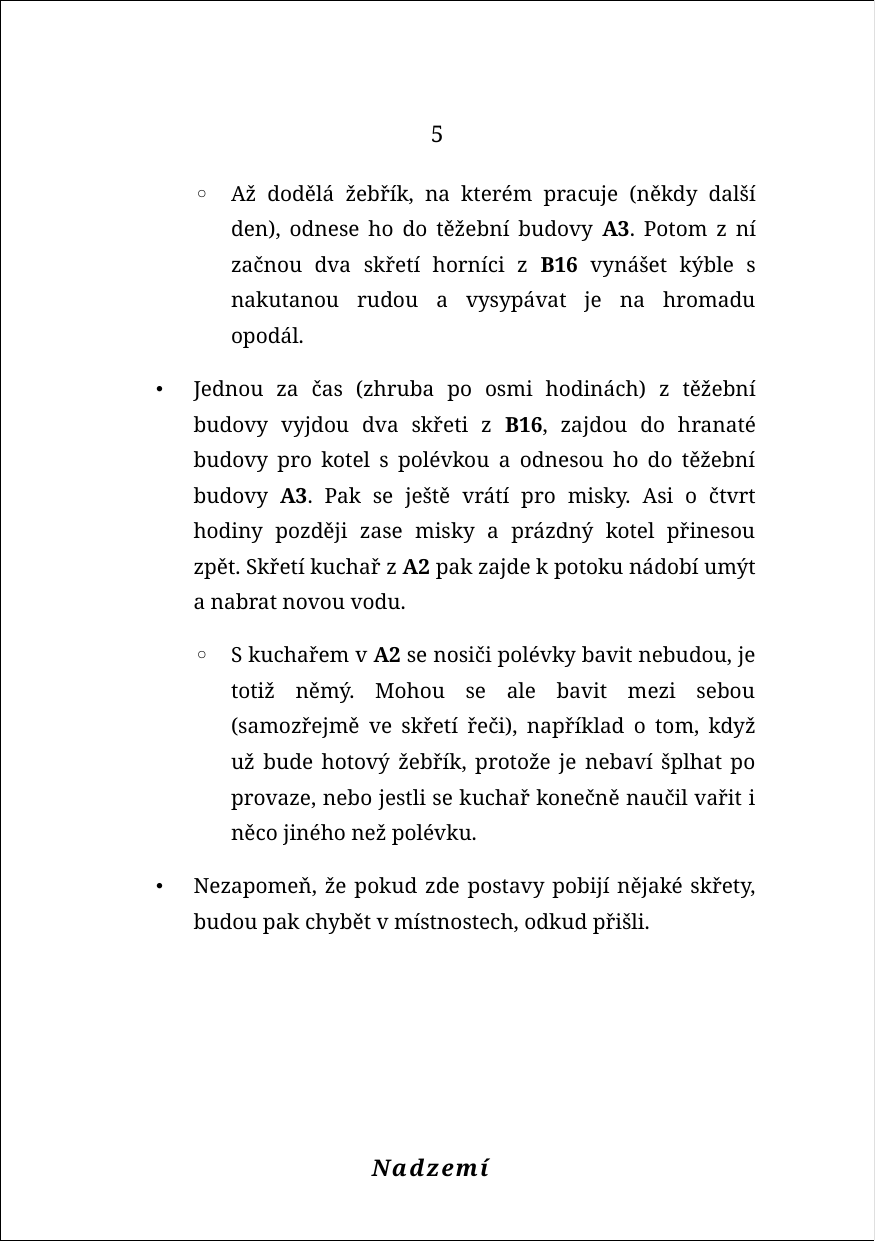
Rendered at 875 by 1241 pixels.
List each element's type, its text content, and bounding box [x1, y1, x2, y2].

list Nezapomeň, že pokud zde postavy pobijí nějaké skřety, budou pak chybět v místnostech, odkud přišli. [156, 871, 756, 935]
list Až dodělá žebřík, na kterém pracuje (někdy další den), odnese ho do těžební budovy A3. Potom z ní začnou dva skřetí horníci z B16 vynášet kýble s nakutanou rudou a vysypávat je na hromadu opodál. [193, 179, 756, 349]
list S kuchařem v A2 se nosiči polévky bavit nebudou, je totiž němý. Mohou se ale bavit mezi sebou (samozřejmě ve skřetí řeči), například o tom, když už bude hotový žebřík, protože je nebaví šplhat po provaze, nebo jestli se kuchař konečně naučil vařit i něco jiného než polévku. [193, 641, 756, 847]
list Jednou za čas (zhruba po osmi hodinách) z těžební budovy vyjdou dva skřeti z B16, zajdou do hranaté budovy pro kotel s polévkou a odnesou ho do těžební budovy A3. Pak se ještě vrátí pro misky. Asi o čtvrt hodiny později zase misky a prázdný kotel přinesou zpět. Skřetí kuchař z A2 pak zajde k potoku nádobí umýt a nabrat novou vodu. [156, 374, 756, 616]
